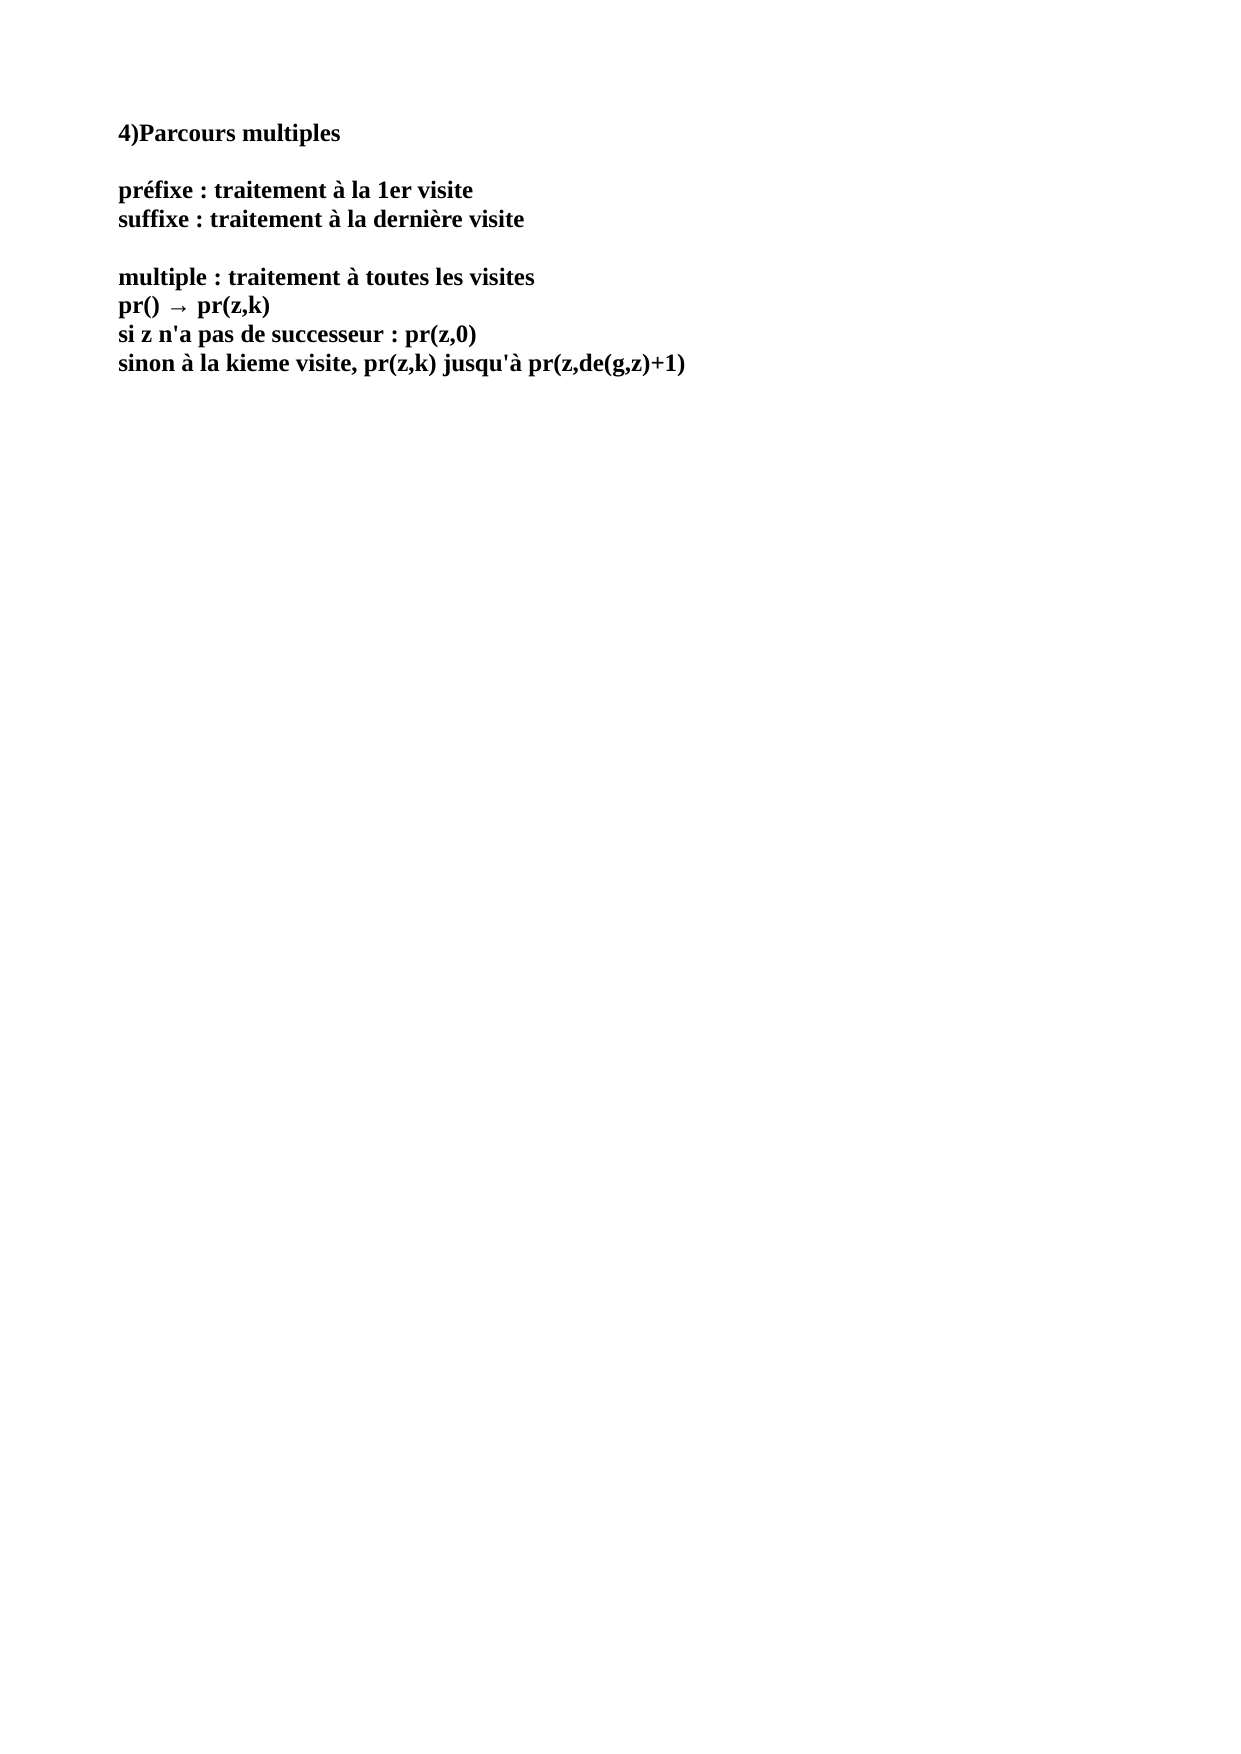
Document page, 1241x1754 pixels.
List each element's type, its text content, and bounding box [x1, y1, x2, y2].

text 4)Parcours multiples [118, 118, 1122, 147]
text si z n'a pas de successeur : pr(z,0) [118, 319, 1122, 348]
text préfixe : traitement à la 1er visite [118, 176, 1122, 204]
text sinon à la kieme visite, pr(z,k) jusqu'à pr(z,de(g,z)+1) [118, 348, 1122, 377]
text pr() → pr(z,k) [118, 291, 1122, 319]
text suffixe : traitement à la dernière visite [118, 204, 1122, 233]
text multiple : traitement à toutes les visites [118, 262, 1122, 291]
